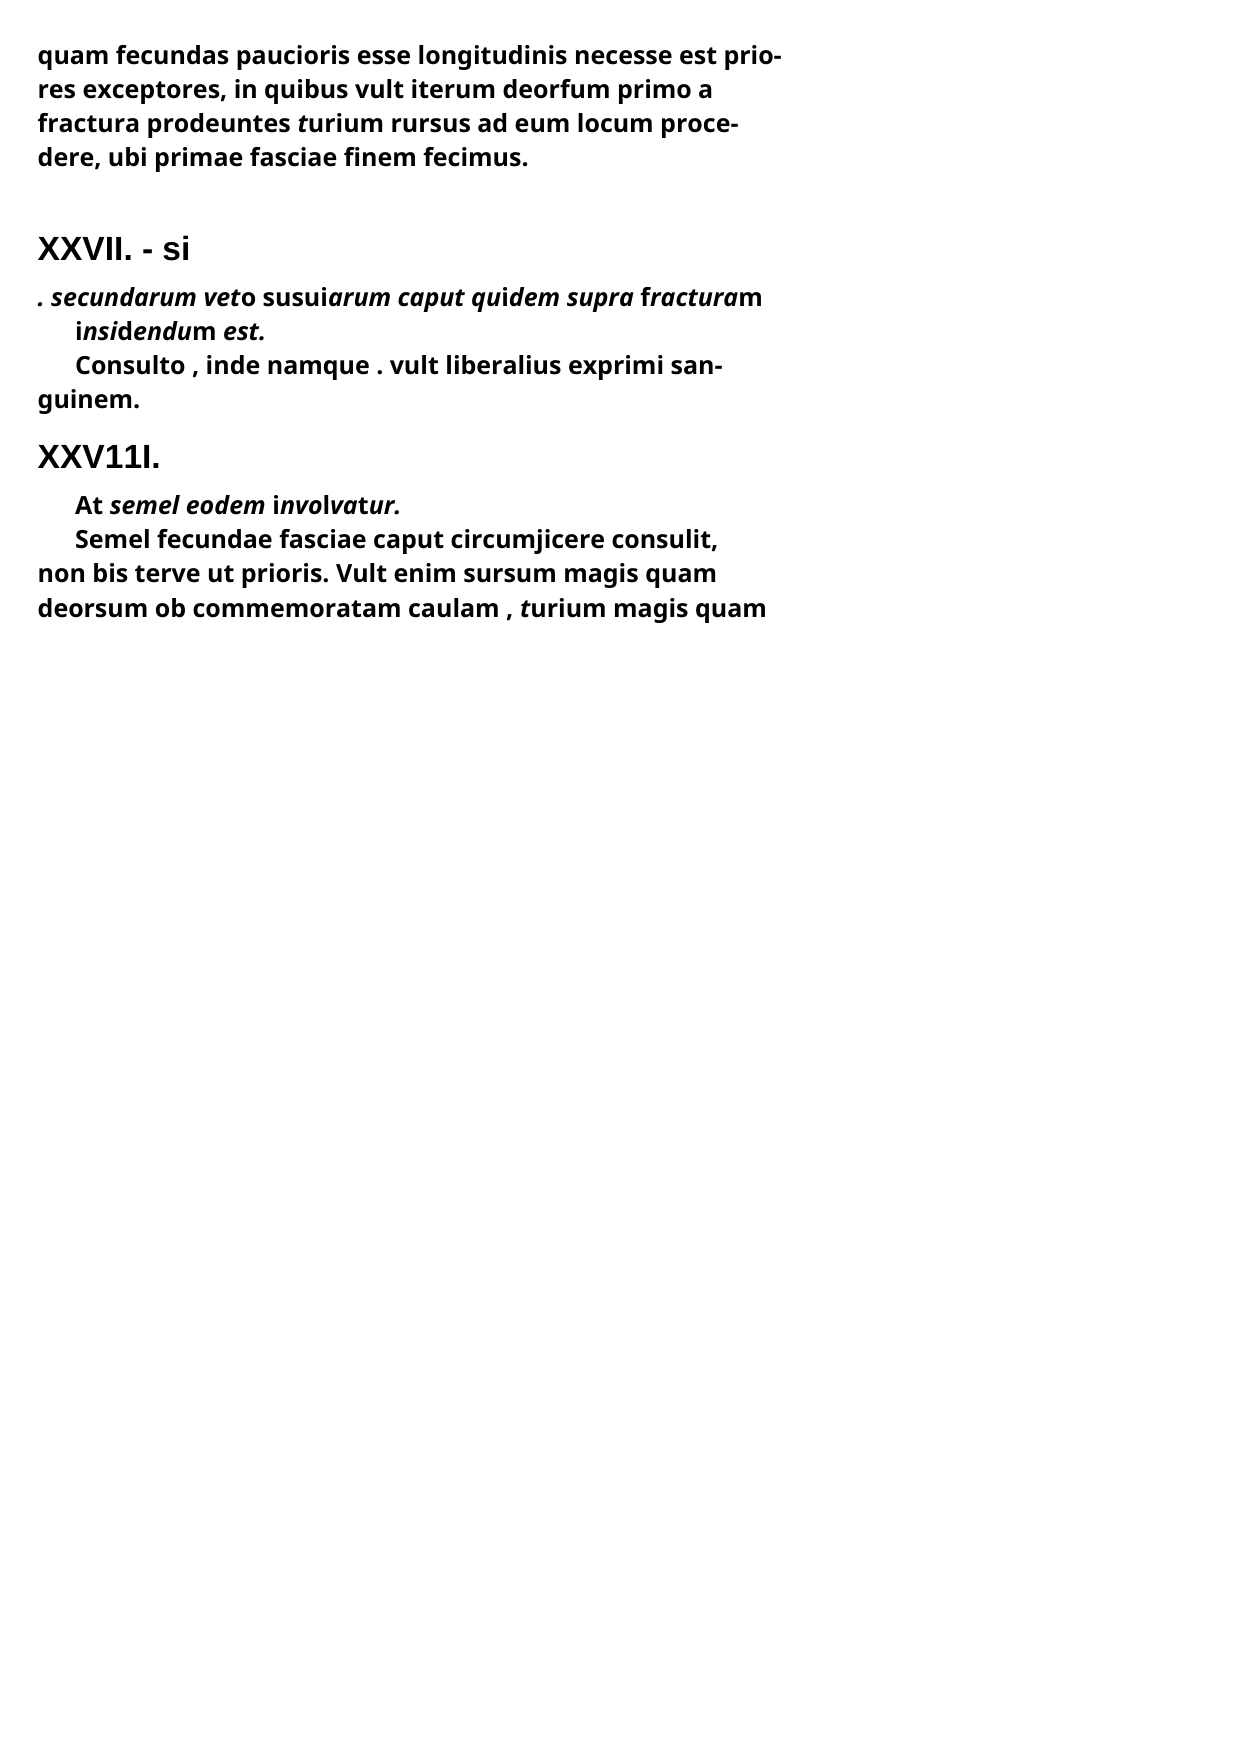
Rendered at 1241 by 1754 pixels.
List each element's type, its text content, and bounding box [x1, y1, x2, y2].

text At semel eodem involvatur. [37, 488, 1203, 522]
text quam fecundas paucioris esse longitudinis necesse est prio- res exceptores, in quibus vult iterum deorfum primo a fractura prodeuntes turium rursus ad eum locum proce- dere, ubi primae fasciae finem fecimus. [37, 37, 1203, 208]
subtitle XXVII. - si [37, 229, 1203, 267]
text Semel fecundae fasciae caput circumjicere consulit, non bis terve ut prioris. Vult enim sursum magis quam deorsum ob commemoratam caulam , turium magis quam [37, 522, 1203, 624]
text Consulto , inde namque . vult liberalius exprimi san- guinem. [37, 348, 1203, 416]
subtitle XXV11I. [37, 437, 1203, 476]
text . secundarum veto susuiarum caput quidem supra fracturam insidendum est. [37, 280, 1203, 348]
